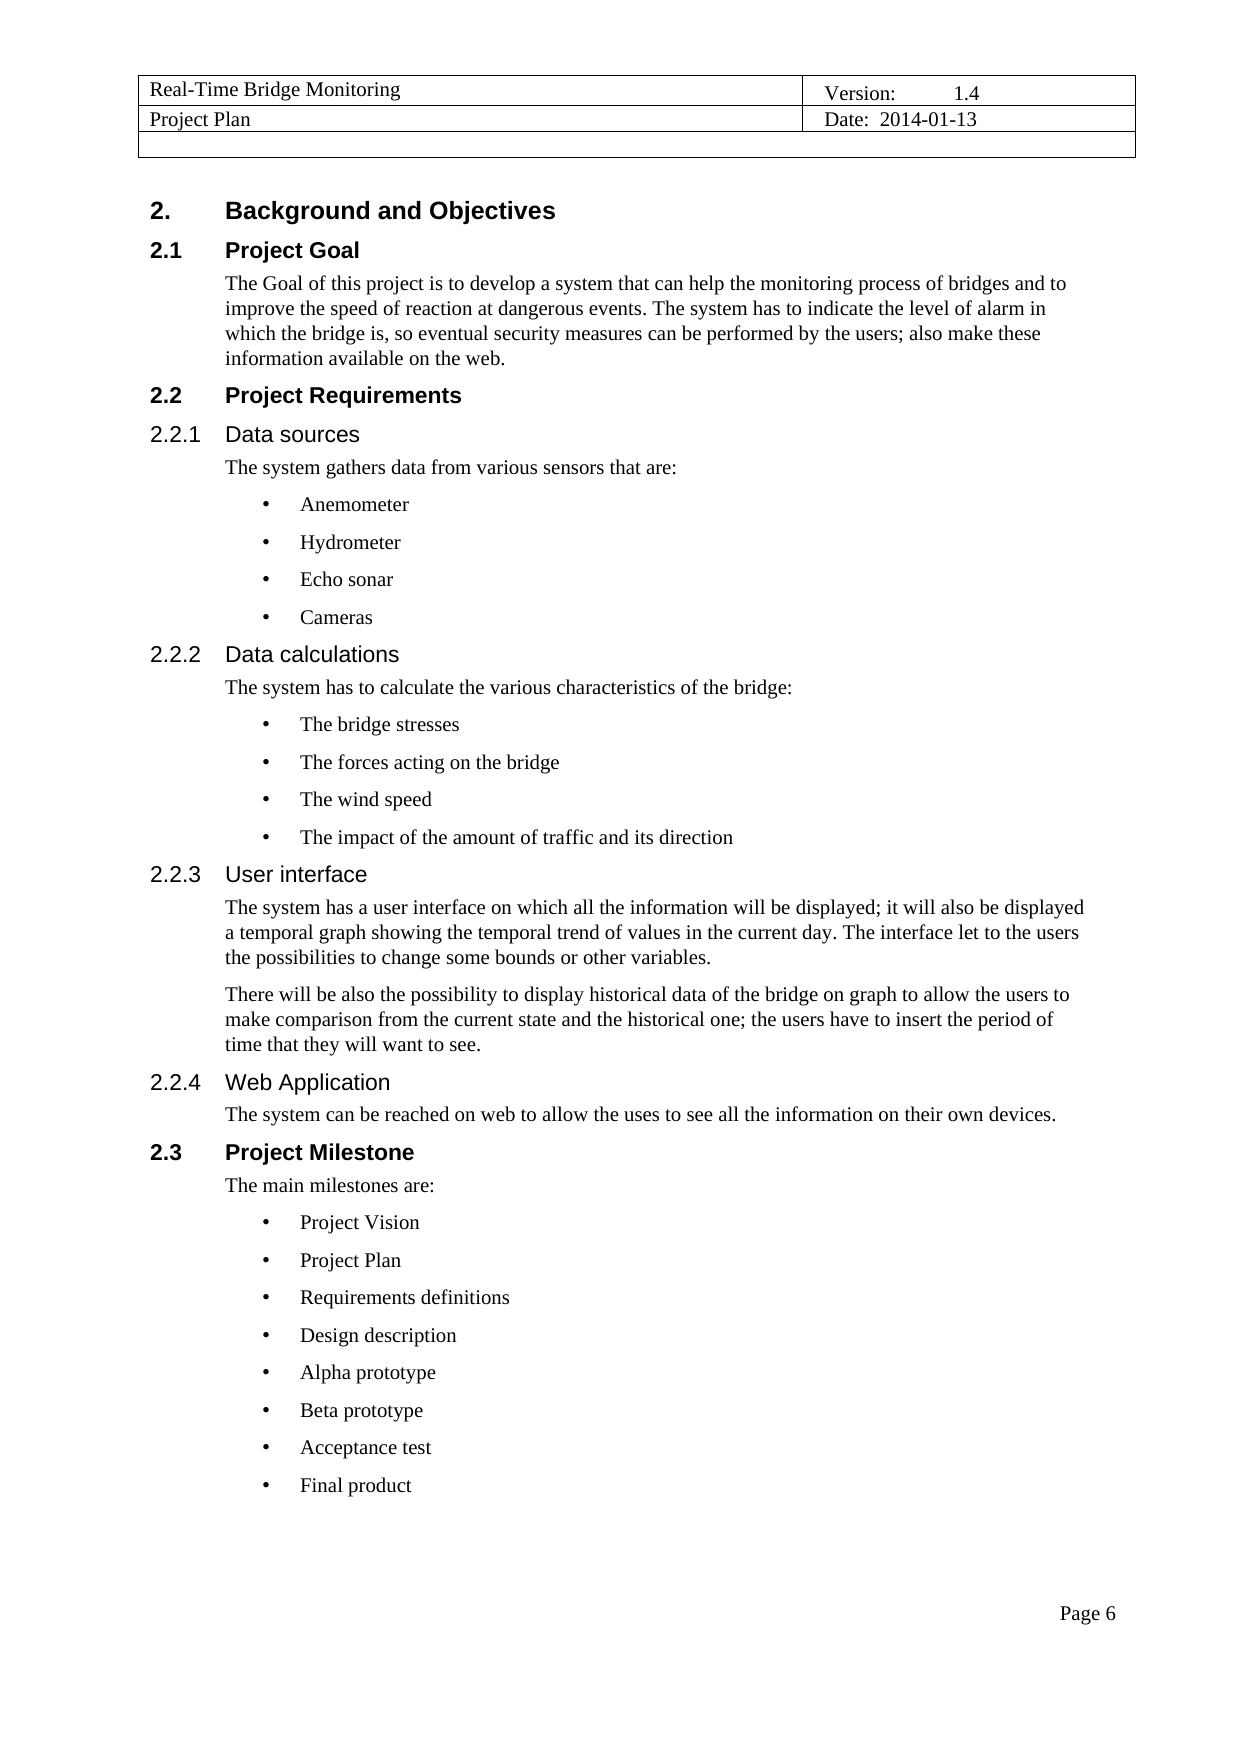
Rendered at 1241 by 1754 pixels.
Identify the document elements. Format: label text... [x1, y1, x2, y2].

subtitle Data calculations [150, 641, 1090, 667]
list Anemometer [262, 491, 1090, 516]
subtitle Project Goal [150, 237, 1090, 263]
list Beta prototype [262, 1397, 1090, 1422]
list Project Vision [262, 1209, 1090, 1234]
text The system has to calculate the various characteristics of the bridge: [225, 674, 1090, 699]
subtitle Data sources [150, 421, 1090, 447]
text The main milestones are: [225, 1172, 1090, 1197]
list Requirements definitions [262, 1284, 1090, 1309]
list Project Plan [262, 1247, 1090, 1272]
text The system gathers data from various sensors that are: [225, 454, 1090, 479]
list Echo sonar [262, 566, 1090, 591]
text There will be also the possibility to display historical data of the bridge on graph to allow the users to make comparison from the current state and the historical one; the users have to insert the period of time that they will want to see. [225, 981, 1090, 1056]
list The impact of the amount of traffic and its direction [262, 824, 1090, 849]
subtitle Project Milestone [150, 1139, 1090, 1165]
list Final product [262, 1472, 1090, 1497]
subtitle Background and Objectives [150, 196, 1090, 224]
list Design description [262, 1322, 1090, 1347]
text The system can be reached on web to allow the uses to see all the information on their own devices. [225, 1101, 1090, 1126]
list Alpha prototype [262, 1359, 1090, 1384]
list The forces acting on the bridge [262, 749, 1090, 774]
list Acceptance test [262, 1434, 1090, 1459]
list The wind speed [262, 786, 1090, 811]
subtitle Web Application [150, 1069, 1090, 1095]
text The Goal of this project is to develop a system that can help the monitoring process of bridges and to improve the speed of reaction at dangerous events. The system has to indicate the level of alarm in which the bridge is, so eventual security measures can be performed by the users; also make these information available on the web. [225, 270, 1090, 370]
subtitle User interface [150, 861, 1090, 888]
list Cameras [262, 604, 1090, 629]
subtitle Project Requirements [150, 382, 1090, 408]
list Hydrometer [262, 529, 1090, 554]
text The system has a user interface on which all the information will be displayed; it will also be displayed a temporal graph showing the temporal trend of values in the current day. The interface let to the users the possibilities to change some bounds or other variables. [225, 894, 1090, 969]
list The bridge stresses [262, 711, 1090, 736]
